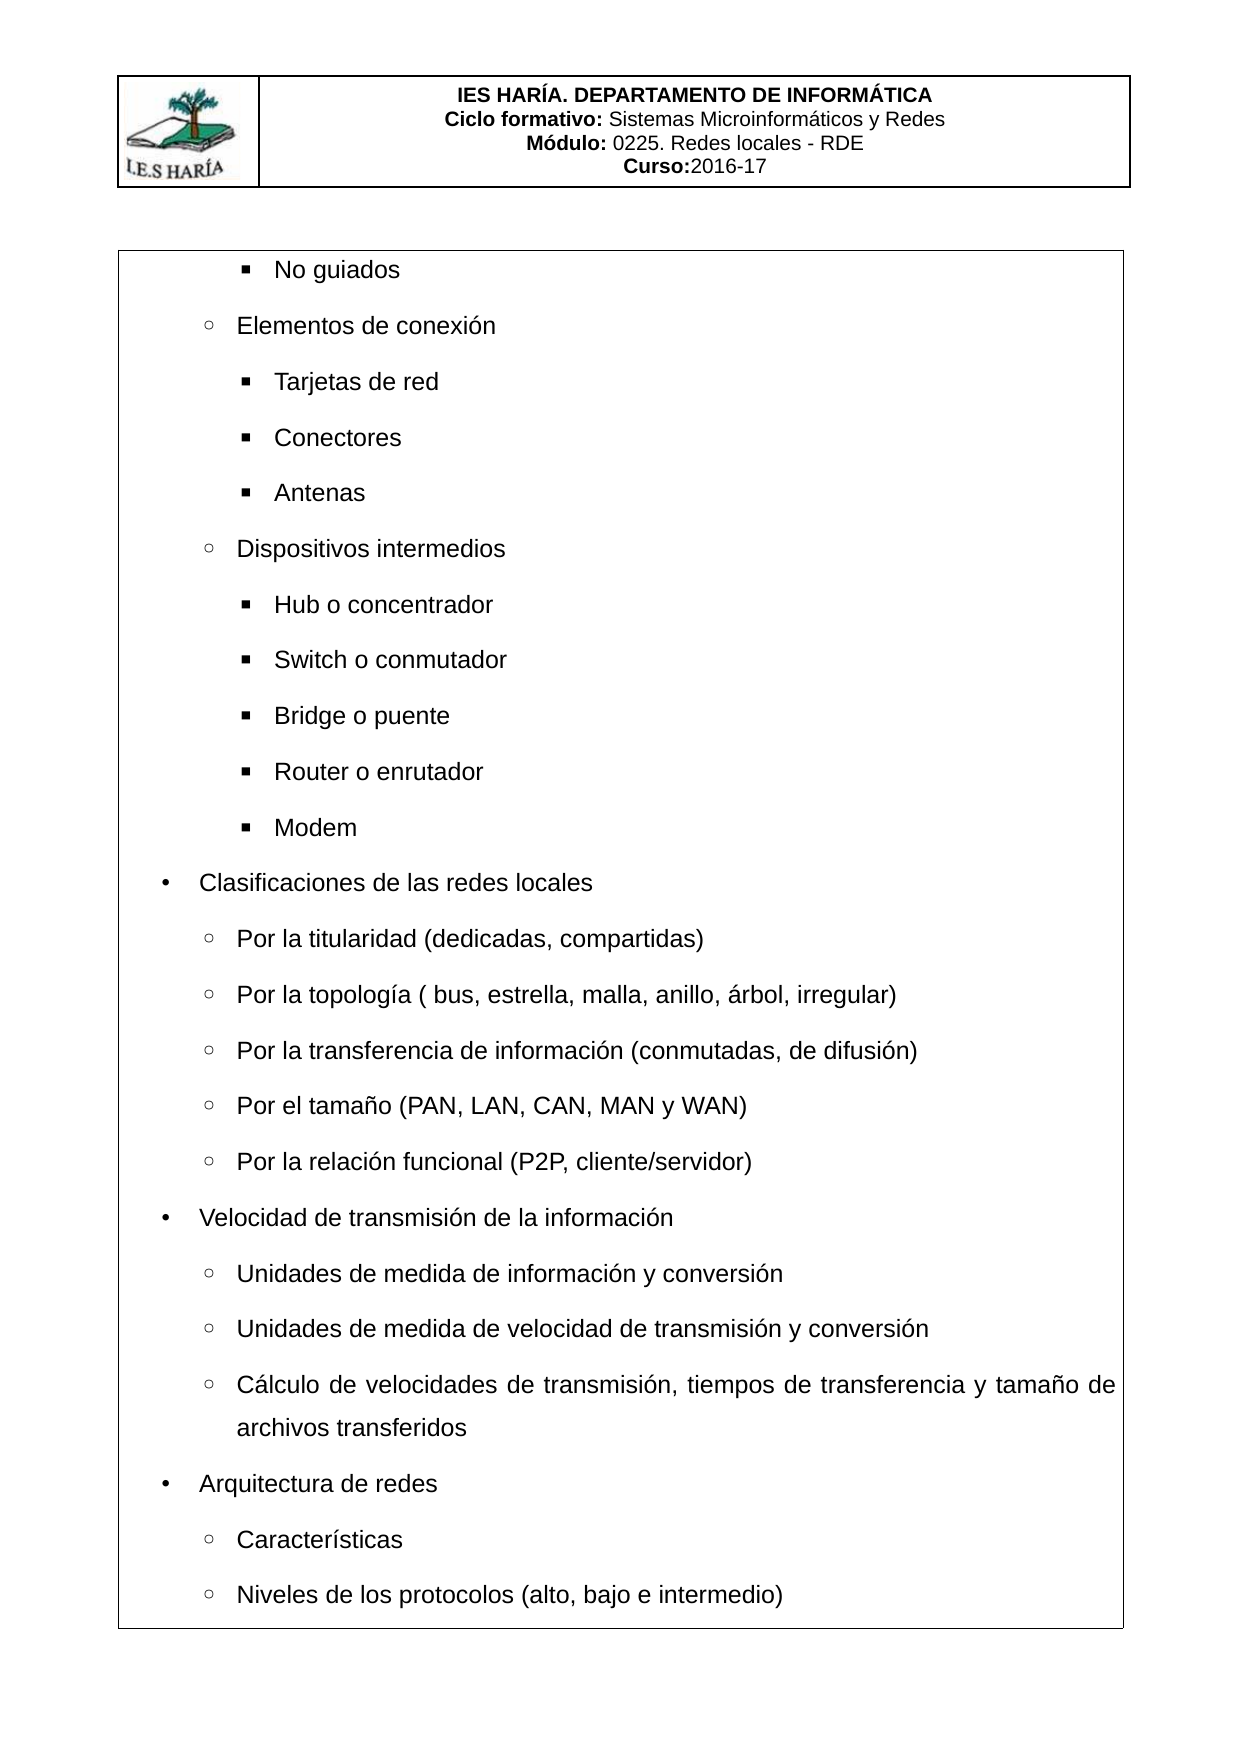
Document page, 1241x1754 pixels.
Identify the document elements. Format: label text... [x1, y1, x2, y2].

picture [123, 82, 241, 180]
table_cell La comunicación Evolución de las tecnologías de la comunicación El proceso de la comunicación Modelo de las comunicaciones Características y componentes básicos de las redes locales Definición Componentes Equipos terminales Servicios y protocolos Medios de transmisión Guiados No guiados Elementos de conexión Tarjetas de red Conectores Antenas Dispositivos intermedios Hub o concentrador Switch o conmutador Bridge o puente Router o enrutador Modem Clasificaciones de las redes locales Por la titularidad (dedicadas, compartidas) Por la topología ( bus, estrella, malla, anillo, árbol, irregular) Por la transferencia de información (conmutadas, de difusión) Por el tamaño (PAN, LAN, CAN, MAN y WAN) Por la relación funcional (P2P, cliente/servidor) Velocidad de transmisión de la información Unidades de medida de información y conversión Unidades de medida de velocidad de transmisión y conversión Cálculo de velocidades de transmisión, tiempos de transferencia y tamaño de archivos transferidos Arquitectura de redes Características Niveles de los protocolos (alto, bajo e intermedio) Arquitecturas por niveles Encapsulación/desencapsulación de datos Modelo de referencia OSI Arquitectura TCP/IP [119, 251, 1123, 1627]
